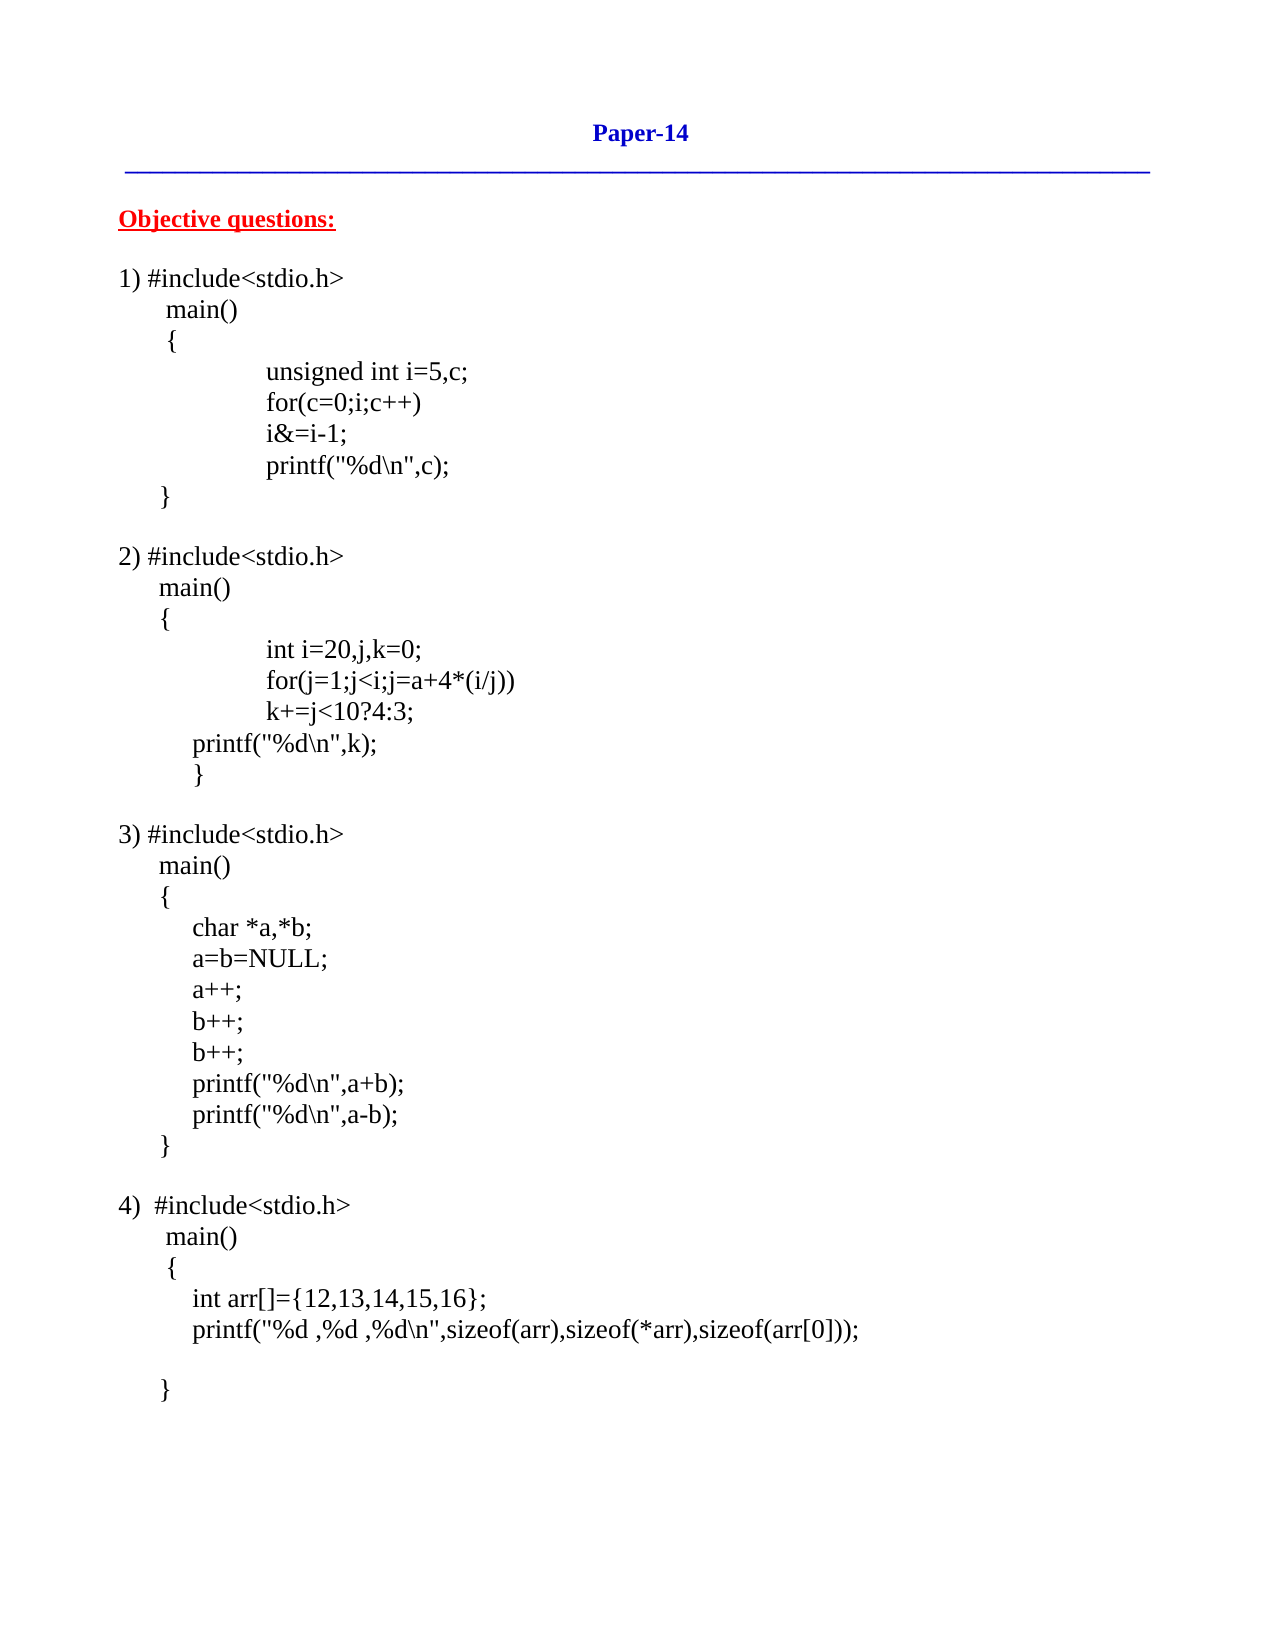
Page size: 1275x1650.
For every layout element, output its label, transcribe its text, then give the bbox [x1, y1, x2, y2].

text b++; [118, 1036, 1157, 1067]
text } [118, 1129, 1157, 1160]
text main() [118, 293, 1157, 324]
text for(c=0;i;c++) [118, 386, 1157, 418]
text { [118, 880, 1157, 911]
text main() [118, 1220, 1157, 1251]
text { [118, 1251, 1157, 1282]
text printf("%d ,%d ,%d\n",sizeof(arr),sizeof(*arr),sizeof(arr[0])); [118, 1314, 1157, 1345]
text k+=j<10?4:3; [118, 696, 1157, 727]
text printf("%d\n",a-b); [118, 1098, 1157, 1129]
text char *a,*b; [118, 911, 1157, 942]
text a=b=NULL; [118, 942, 1157, 973]
text b++; [118, 1004, 1157, 1036]
text for(j=1;j<i;j=a+4*(i/j)) [118, 664, 1157, 696]
text { [118, 602, 1157, 633]
text Paper-14 [118, 118, 1157, 147]
text printf("%d\n",k); [118, 727, 1157, 758]
text int arr[]={12,13,14,15,16}; [118, 1282, 1157, 1314]
text __________________________________________________________________________________ [118, 147, 1157, 176]
text unsigned int i=5,c; [118, 355, 1157, 386]
text } [118, 758, 1157, 789]
text printf("%d\n",c); [118, 449, 1157, 480]
text 4) #include<stdio.h> [118, 1189, 1157, 1220]
text printf("%d\n",a+b); [118, 1067, 1157, 1098]
text Objective questions: [118, 204, 1157, 233]
text 1) #include<stdio.h> [118, 262, 1157, 293]
text a++; [118, 973, 1157, 1004]
text 3) #include<stdio.h> [118, 818, 1157, 849]
text int i=20,j,k=0; [118, 633, 1157, 664]
text } [118, 1373, 1157, 1405]
text { [118, 324, 1157, 355]
text 2) #include<stdio.h> [118, 540, 1157, 571]
text main() [118, 571, 1157, 602]
text } [118, 480, 1157, 511]
text i&=i-1; [118, 418, 1157, 449]
text main() [118, 849, 1157, 880]
